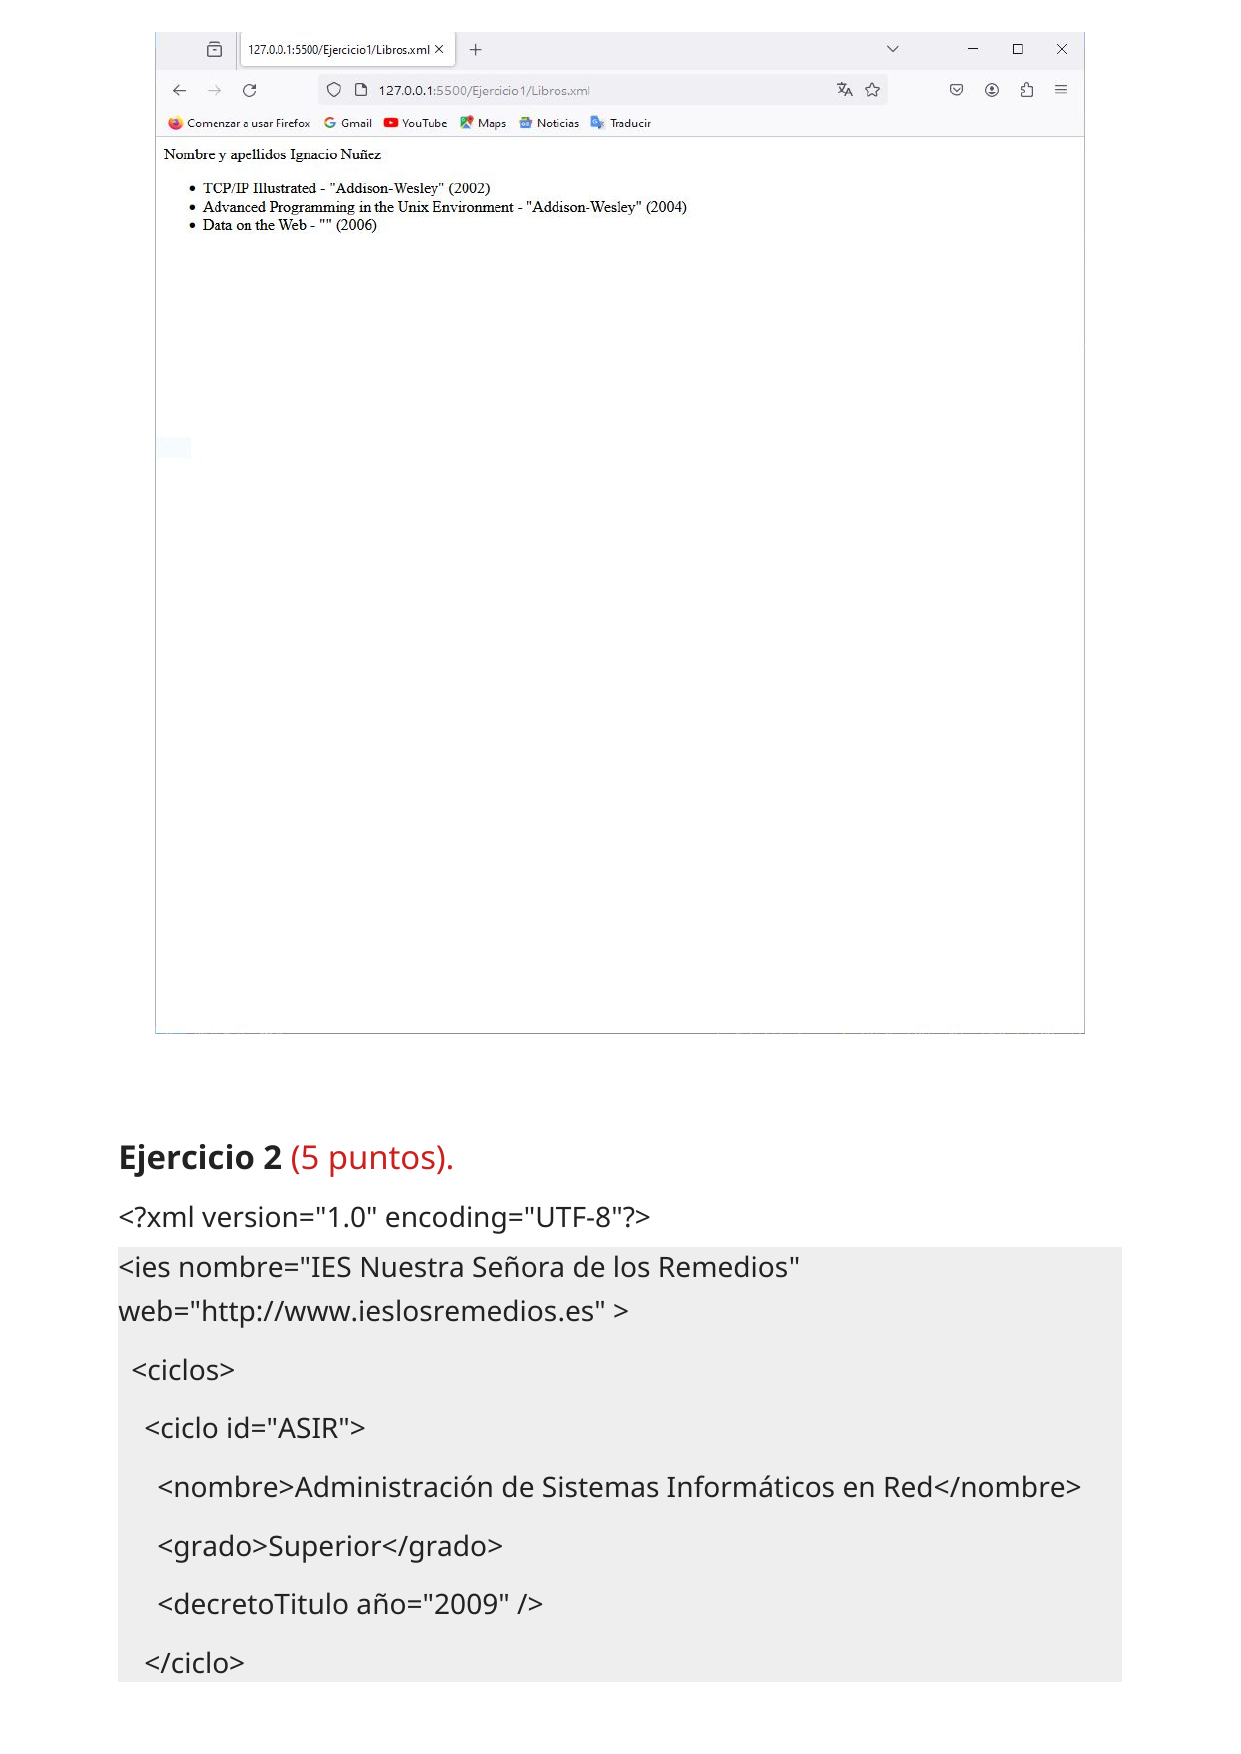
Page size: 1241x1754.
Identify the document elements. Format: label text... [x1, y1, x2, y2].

text </ciclo> [118, 1643, 1122, 1682]
text Ejercicio 2 (5 puntos). [118, 1134, 1122, 1179]
text <?xml version="1.0" encoding="UTF-8"?> [118, 1197, 1122, 1236]
text <nombre>Administración de Sistemas Informáticos en Red</nombre> [118, 1467, 1122, 1506]
picture [155, 32, 1085, 1034]
text <ies nombre="IES Nuestra Señora de los Remedios" web="http://www.ieslosremedios.es" > [118, 1247, 1122, 1330]
text <ciclos> [118, 1350, 1122, 1388]
text <ciclo id="ASIR"> [118, 1409, 1122, 1447]
text <grado>Superior</grado> [118, 1526, 1122, 1564]
text <decretoTitulo año="2009" /> [118, 1585, 1122, 1623]
